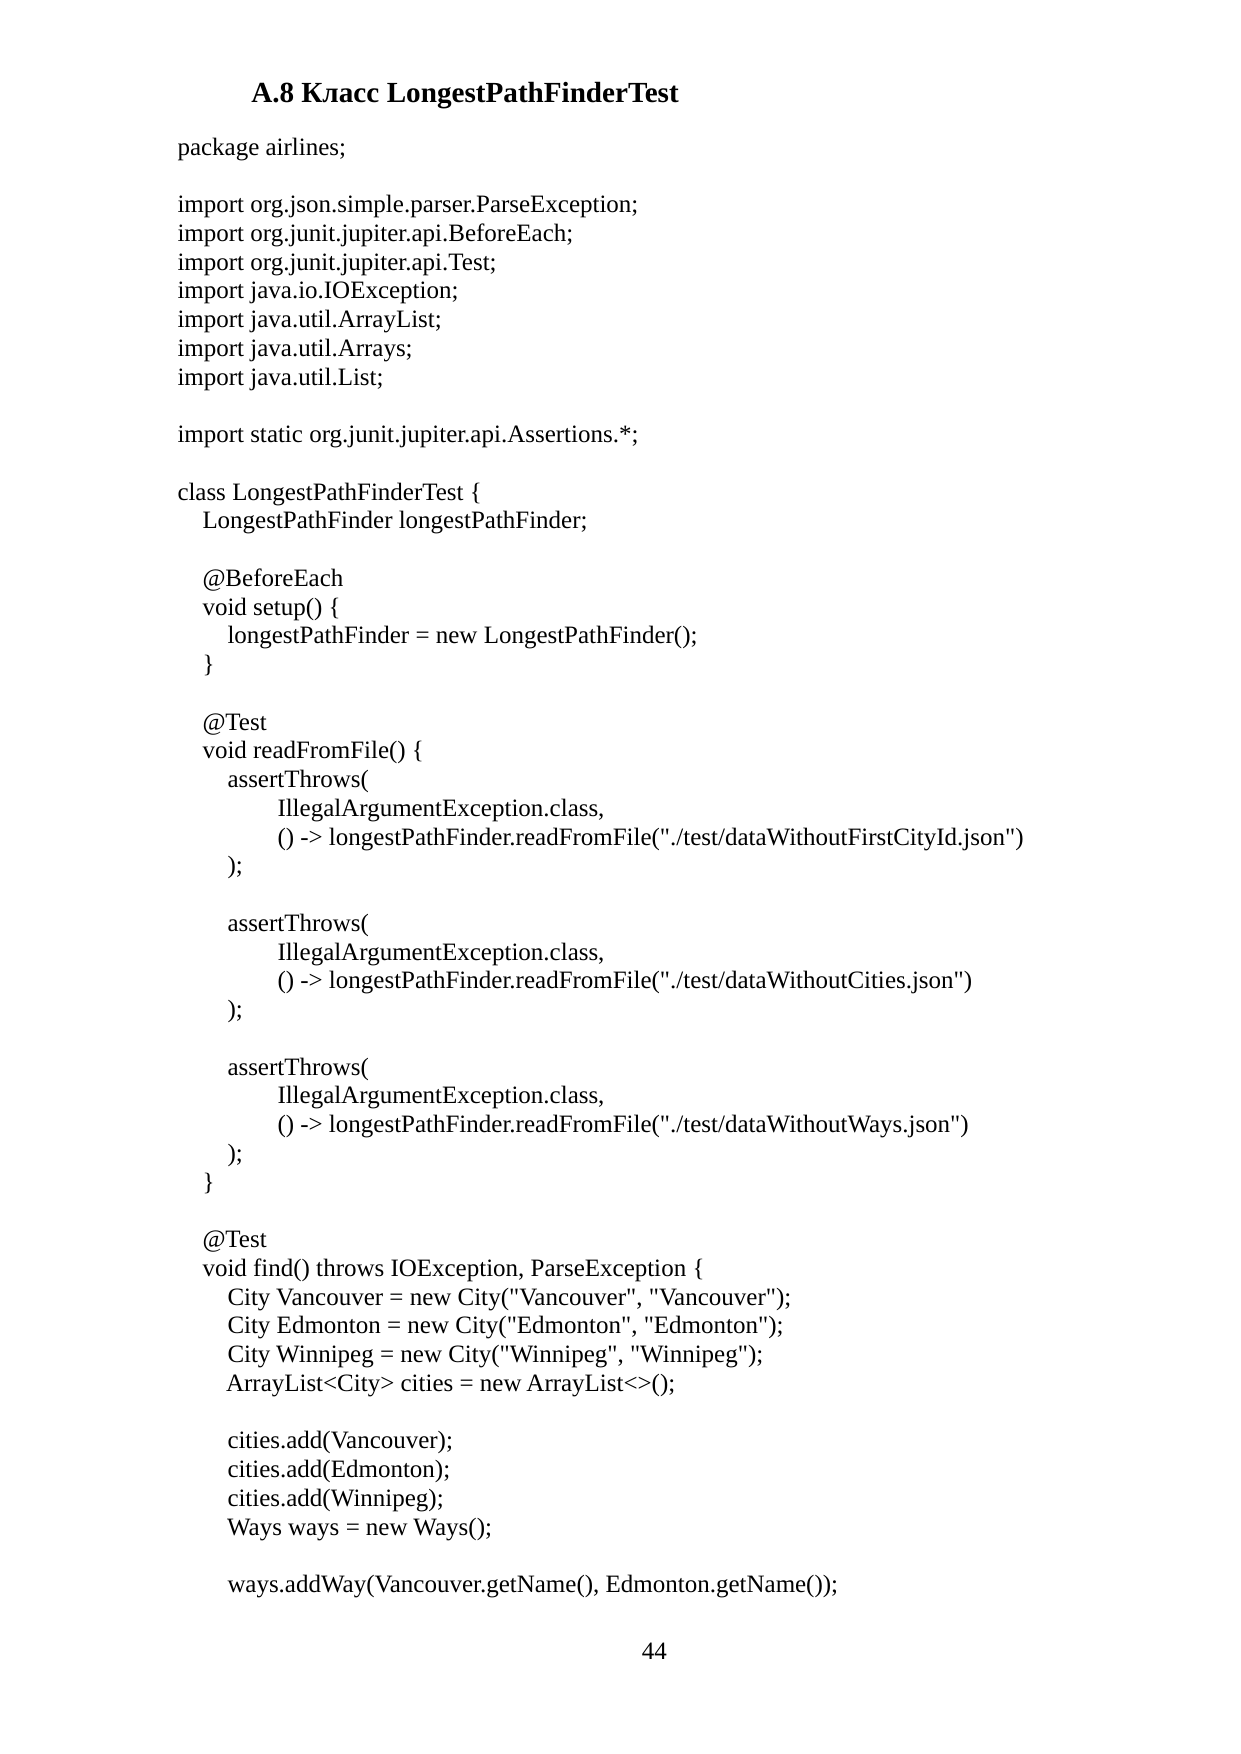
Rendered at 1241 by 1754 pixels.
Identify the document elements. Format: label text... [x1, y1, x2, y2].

subtitle A.8 Класс LongestPathFinderTest [177, 75, 1152, 108]
text package airlines; import org.json.simple.parser.ParseException; import org.junit.jupiter.api.BeforeEach; import org.junit.jupiter.api.Test; import java.io.IOException; import java.util.ArrayList; import java.util.Arrays; import java.util.List; import static org.junit.jupiter.api.Assertions.*; class LongestPathFinderTest { LongestPathFinder longestPathFinder; @BeforeEach void setup() { longestPathFinder = new LongestPathFinder(); } @Test void readFromFile() { assertThrows( IllegalArgumentException.class, () -> longestPathFinder.readFromFile("./test/dataWithoutFirstCityId.json") ); assertThrows( IllegalArgumentException.class, () -> longestPathFinder.readFromFile("./test/dataWithoutCities.json") ); assertThrows( IllegalArgumentException.class, () -> longestPathFinder.readFromFile("./test/dataWithoutWays.json") ); } @Test void find() throws IOException, ParseException { City Vancouver = new City("Vancouver", "Vancouver"); City Edmonton = new City("Edmonton", "Edmonton"); City Winnipeg = new City("Winnipeg", "Winnipeg"); ArrayList<City> cities = new ArrayList<>(); cities.add(Vancouver); cities.add(Edmonton); cities.add(Winnipeg); Ways ways = new Ways(); ways.addWay(Vancouver.getName(), Edmonton.getName()); [177, 132, 1152, 1627]
